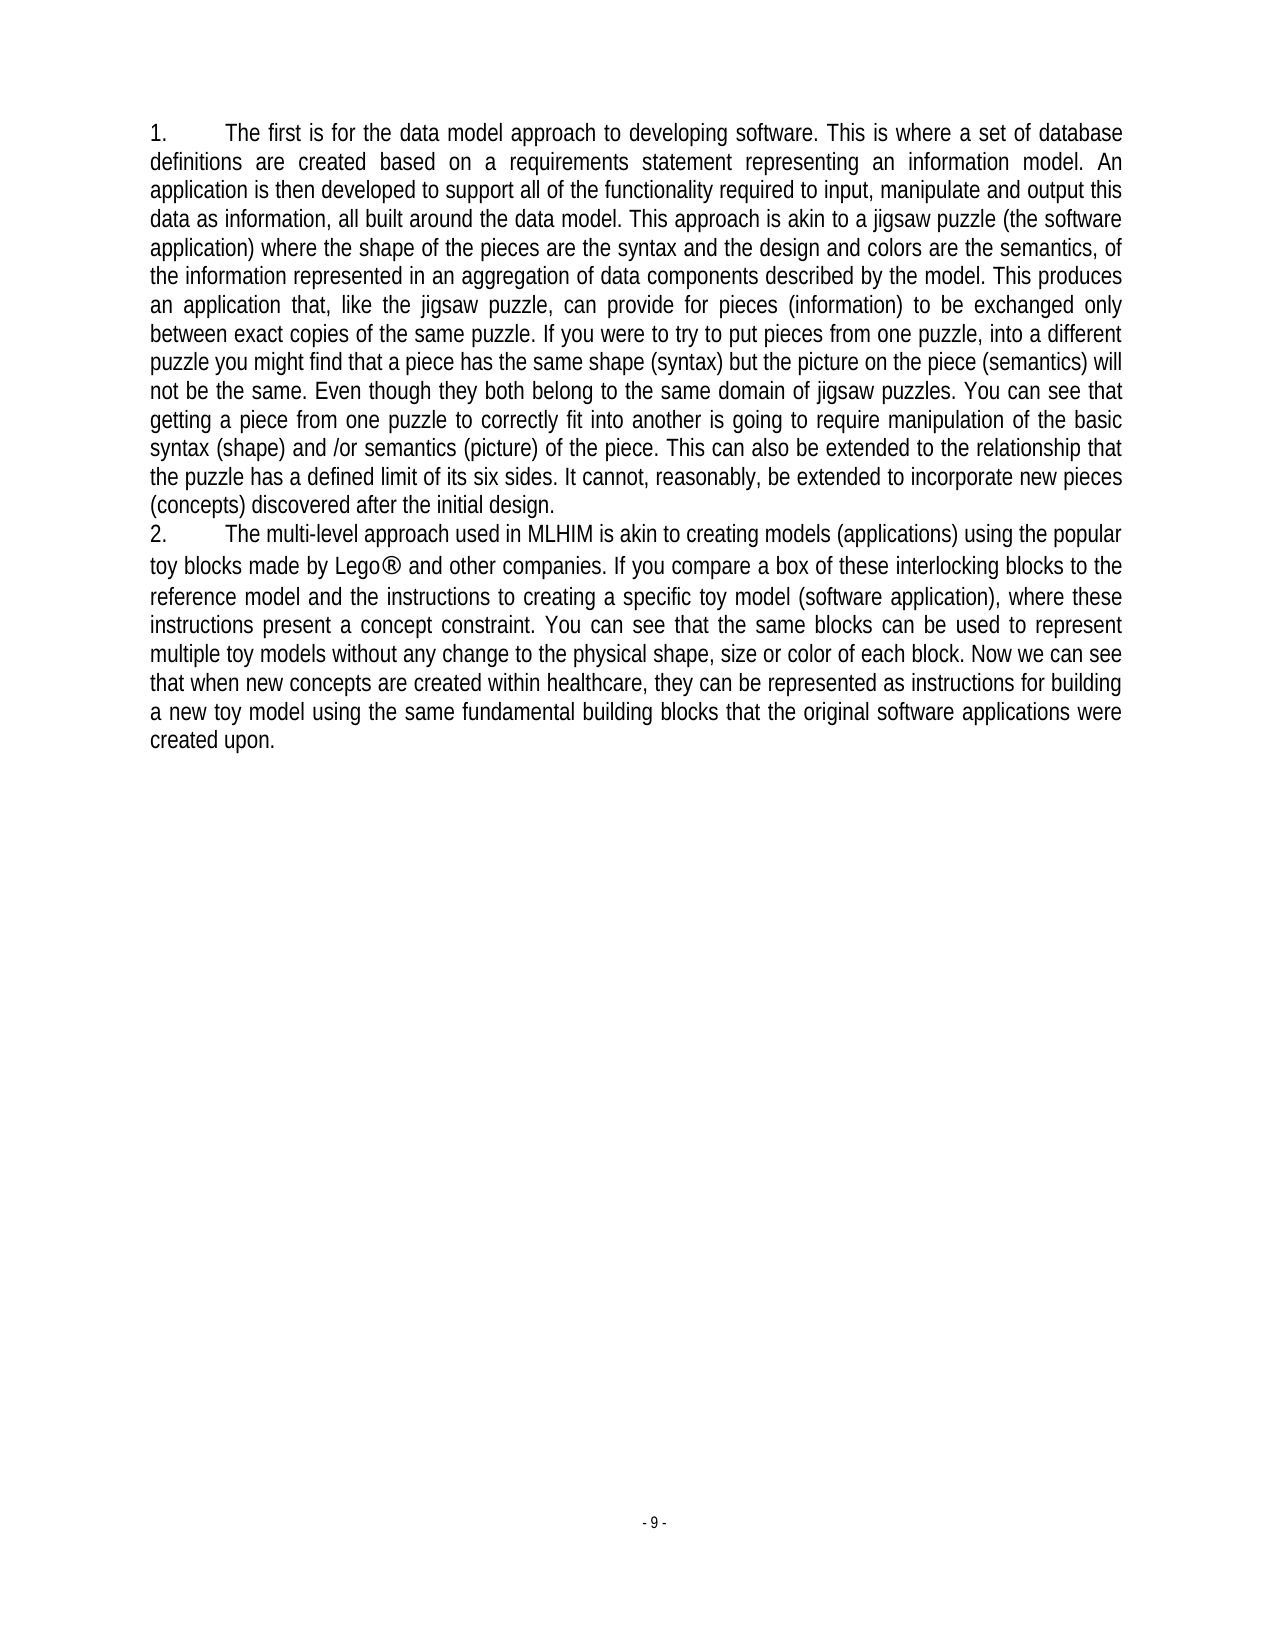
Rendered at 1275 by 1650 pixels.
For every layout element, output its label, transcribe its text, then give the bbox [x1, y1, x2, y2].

list The multi-level approach used in MLHIM is akin to creating models (applications) using the popular toy blocks made by Lego® and other companies. If you compare a box of these interlocking blocks to the reference model and the instructions to creating a specific toy model (software application), where these instructions present a concept constraint. You can see that the same blocks can be used to represent multiple toy models without any change to the physical shape, size or color of each block. Now we can see that when new concepts are created within healthcare, they can be represented as instructions for building a new toy model using the same fundamental building blocks that the original software applications were created upon. [150, 519, 1125, 754]
list The first is for the data model approach to developing software. This is where a set of database definitions are created based on a requirements statement representing an information model. An application is then developed to support all of the functionality required to input, manipulate and output this data as information, all built around the data model. This approach is akin to a jigsaw puzzle (the software application) where the shape of the pieces are the syntax and the design and colors are the semantics, of the information represented in an aggregation of data components described by the model. This produces an application that, like the jigsaw puzzle, can provide for pieces (information) to be exchanged only between exact copies of the same puzzle. If you were to try to put pieces from one puzzle, into a different puzzle you might find that a piece has the same shape (syntax) but the picture on the piece (semantics) will not be the same. Even though they both belong to the same domain of jigsaw puzzles. You can see that getting a piece from one puzzle to correctly fit into another is going to require manipulation of the basic syntax (shape) and /or semantics (picture) of the piece. This can also be extended to the relationship that the puzzle has a defined limit of its six sides. It cannot, reasonably, be extended to incorporate new pieces (concepts) discovered after the initial design. [150, 118, 1125, 519]
